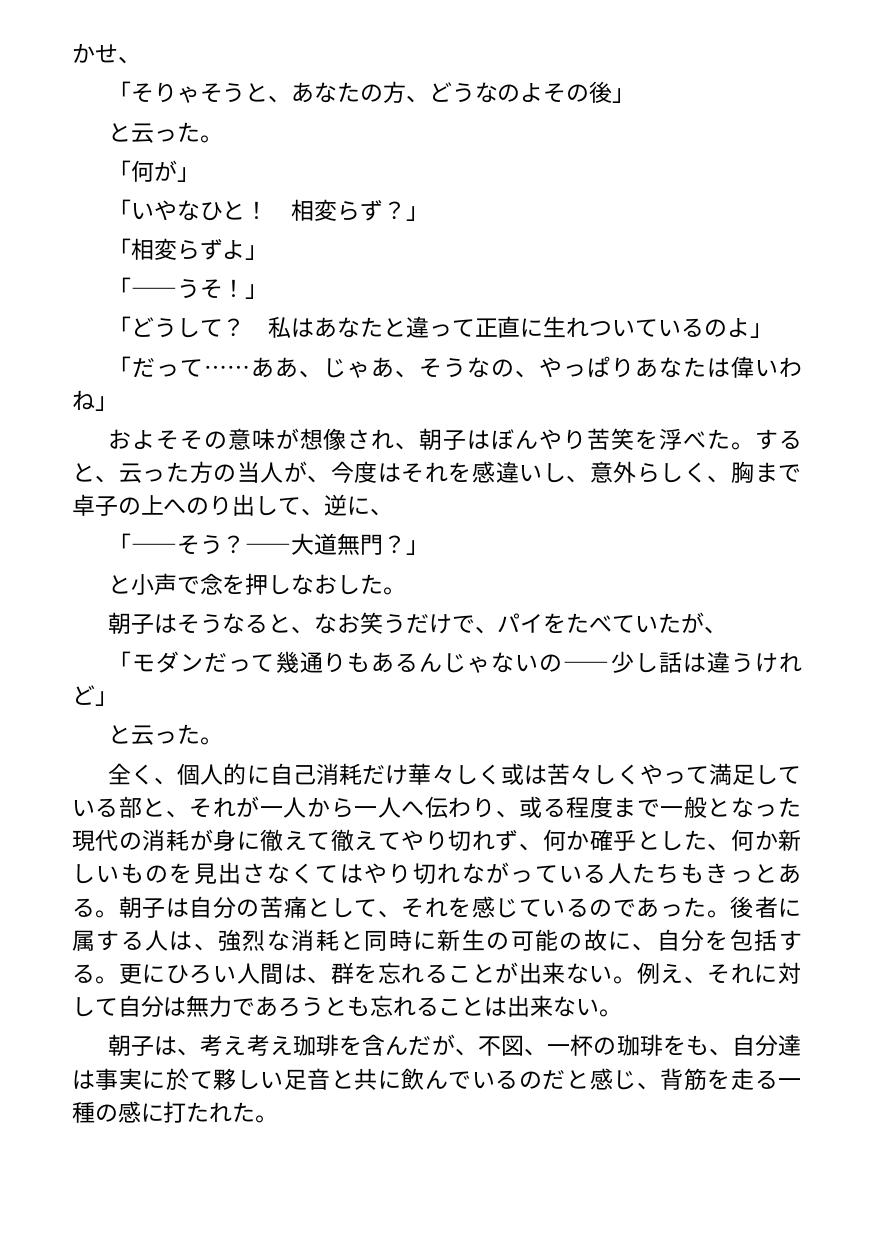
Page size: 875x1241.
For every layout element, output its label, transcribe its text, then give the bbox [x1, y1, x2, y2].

text 朝子は、考え考え珈琲を含んだが、不図、一杯の珈琲をも、自分達は事実に於て夥しい足音と共に飲んでいるのだと感じ、背筋を走る一種の感に打たれた。 [72, 1028, 802, 1128]
text 「どうして？ 私はあなたと違って正直に生れついているのよ」 [72, 310, 802, 343]
text 全く、個人的に自己消耗だけ華々しく或は苦々しくやって満足している部と、それが一人から一人へ伝わり、或る程度まで一般となった現代の消耗が身に徹えて徹えてやり切れず、何か確乎とした、何か新しいものを見出さなくてはやり切れながっている人たちもきっとある。朝子は自分の苦痛として、それを感じているのであった。後者に属する人は、強烈な消耗と同時に新生の可能の故に、自分を包括する。更にひろい人間は、群を忘れることが出来ない。例え、それに対して自分は無力であろうとも忘れることは出来ない。 [72, 756, 802, 1022]
text 「――うそ！」 [72, 271, 802, 304]
text 「――そう？――大道無門？」 [72, 527, 802, 561]
text およそその意味が想像され、朝子はぼんやり苦笑を浮べた。すると、云った方の当人が、今度はそれを感違いし、意外らしく、胸まで卓子の上へのり出して、逆に、 [72, 422, 802, 521]
text と云った。 [72, 717, 802, 751]
text 「相変らずよ」 [72, 232, 802, 265]
text 「いやなひと！ 相変らず？」 [72, 193, 802, 226]
text 「だって……ああ、じゃあ、そうなの、やっぱりあなたは偉いわね」 [72, 349, 802, 416]
text 朝子はそうなると、なお笑うだけで、パイをたべていたが、 [72, 606, 802, 639]
text 「モダンだって幾通りもあるんじゃないの――少し話は違うけれど」 [72, 645, 802, 711]
text 「何が」 [72, 153, 802, 187]
text 「そりゃそうと、あなたの方、どうなのよその後」 [72, 75, 802, 108]
text と小声で念を押しなおした。 [72, 567, 802, 600]
text かせ、 [72, 36, 802, 69]
text と云った。 [72, 114, 802, 148]
